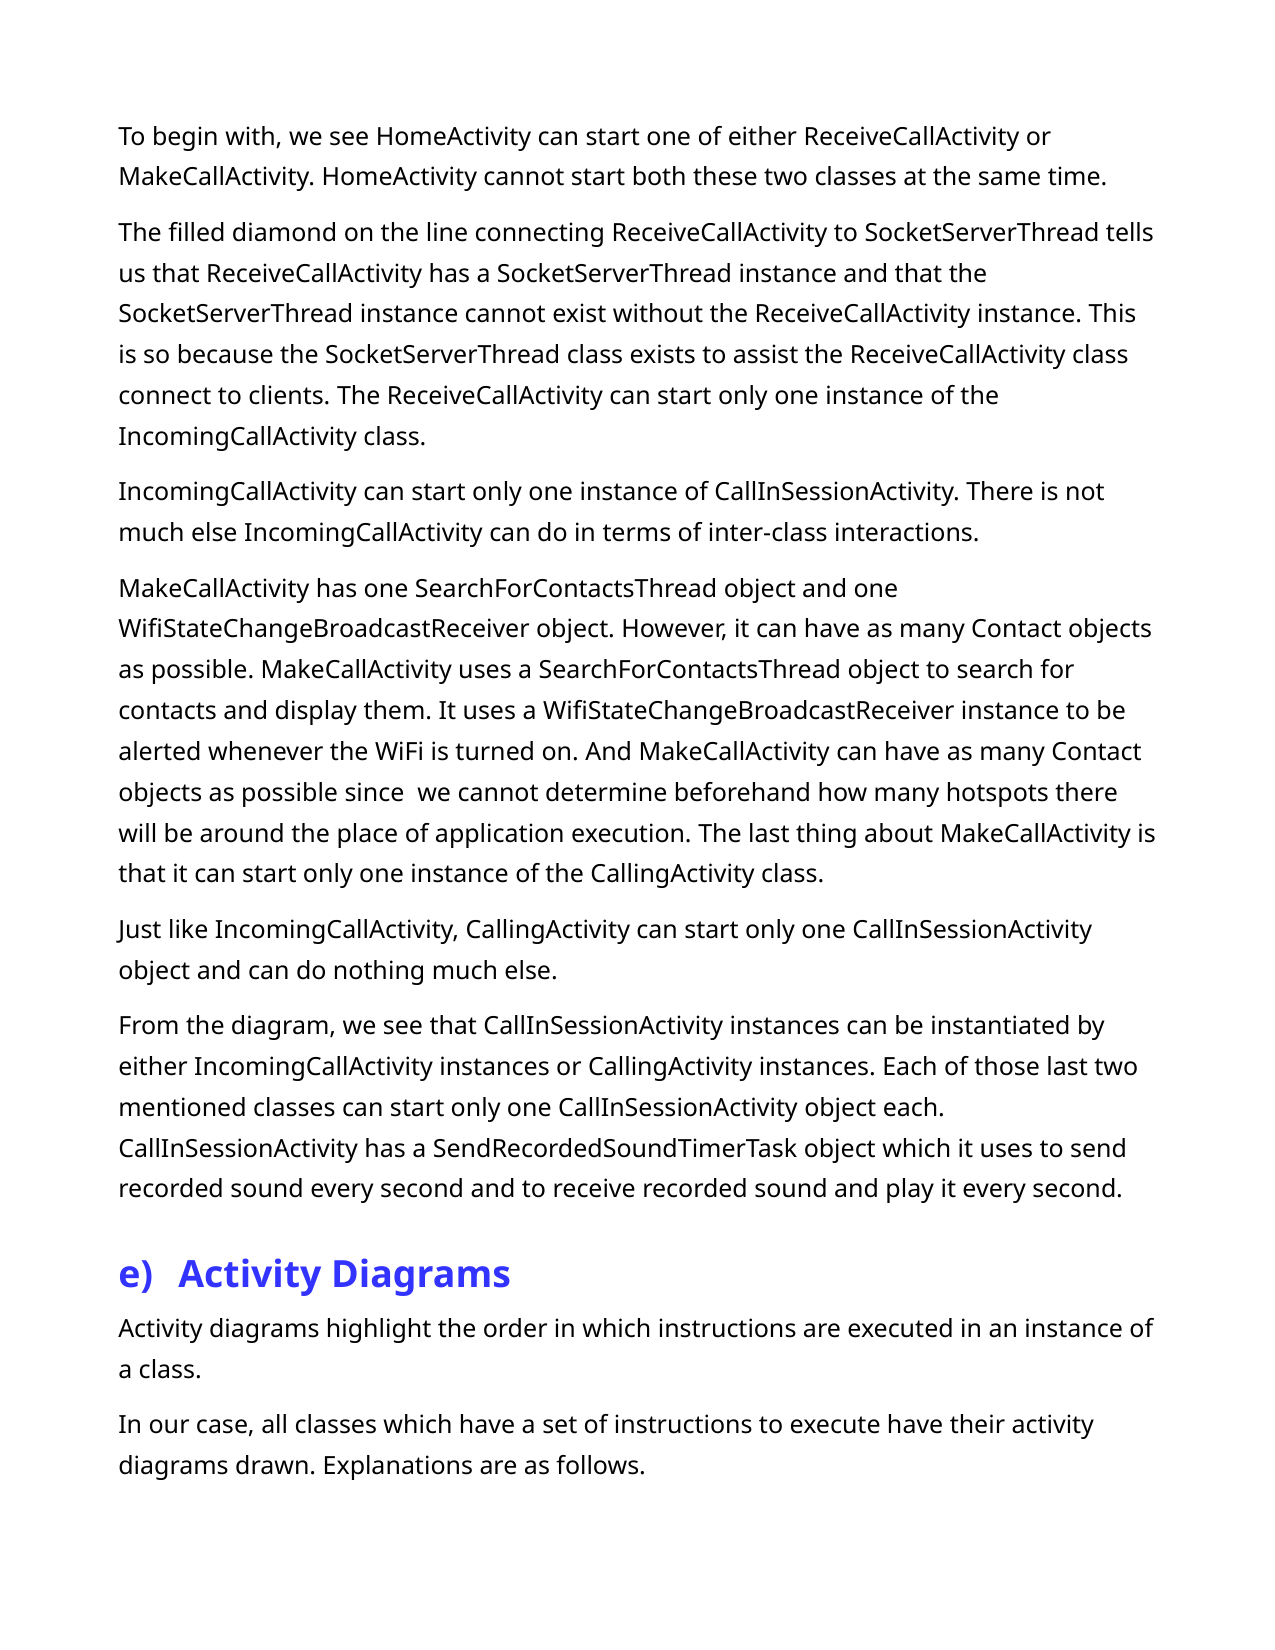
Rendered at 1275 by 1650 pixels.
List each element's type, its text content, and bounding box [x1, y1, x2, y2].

text The filled diamond on the line connecting ReceiveCallActivity to SocketServerThread tells us that ReceiveCallActivity has a SocketServerThread instance and that the SocketServerThread instance cannot exist without the ReceiveCallActivity instance. This is so because the SocketServerThread class exists to assist the ReceiveCallActivity class connect to clients. The ReceiveCallActivity can start only one instance of the IncomingCallActivity class. [118, 214, 1157, 453]
subtitle Activity Diagrams [118, 1247, 1157, 1298]
text MakeCallActivity has one SearchForContactsThread object and one WifiStateChangeBroadcastReceiver object. However, it can have as many Contact objects as possible. MakeCallActivity uses a SearchForContactsThread object to search for contacts and display them. It uses a WifiStateChangeBroadcastReceiver instance to be alerted whenever the WiFi is turned on. And MakeCallActivity can have as many Contact objects as possible since we cannot determine beforehand how many hotspots there will be around the place of application execution. The last thing about MakeCallActivity is that it can start only one instance of the CallingActivity class. [118, 570, 1157, 890]
text To begin with, we see HomeActivity can start one of either ReceiveCallActivity or MakeCallActivity. HomeActivity cannot start both these two classes at the same time. [118, 118, 1157, 193]
text From the diagram, we see that CallInSessionActivity instances can be instantiated by either IncomingCallActivity instances or CallingActivity instances. Each of those last two mentioned classes can start only one CallInSessionActivity object each. CallInSessionActivity has a SendRecordedSoundTimerTask object which it uses to send recorded sound every second and to receive recorded sound and play it every second. [118, 1008, 1157, 1205]
text Activity diagrams highlight the order in which instructions are executed in an instance of a class. [118, 1311, 1157, 1386]
text Just like IncomingCallActivity, CallingActivity can start only one CallInSessionActivity object and can do nothing much else. [118, 911, 1157, 986]
text In our case, all classes which have a set of instructions to execute have their activity diagrams drawn. Explanations are as follows. [118, 1407, 1157, 1482]
text IncomingCallActivity can start only one instance of CallInSessionActivity. There is not much else IncomingCallActivity can do in terms of inter-class interactions. [118, 474, 1157, 549]
